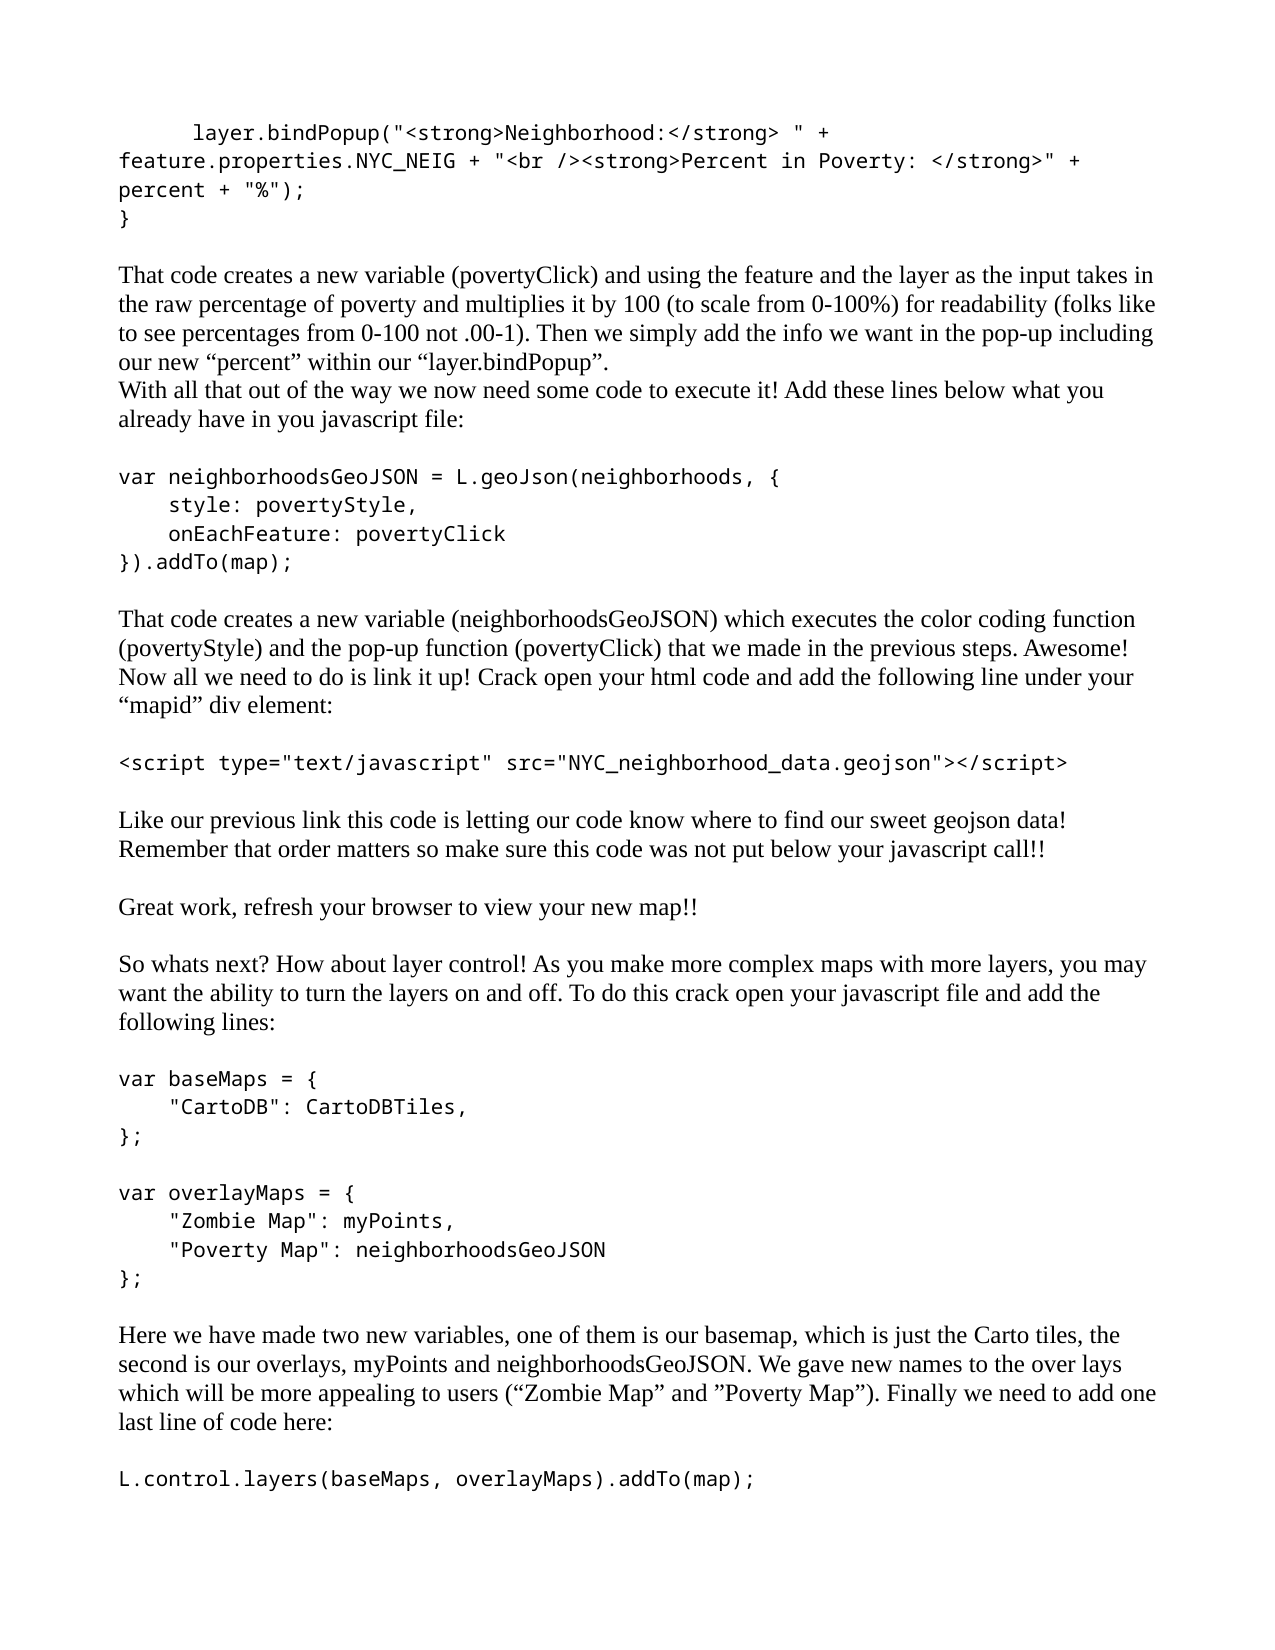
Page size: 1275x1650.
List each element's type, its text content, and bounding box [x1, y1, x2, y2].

text style: povertyStyle, [118, 490, 1157, 519]
text }; [118, 1121, 1157, 1149]
text Like our previous link this code is letting our code know where to find our sweet geojson data! Remember that order matters so make sure this code was not put below your javascript call!! [118, 805, 1157, 863]
text } [118, 203, 1157, 232]
text var overlayMaps = { [118, 1178, 1157, 1206]
text }).addTo(map); [118, 547, 1157, 576]
text That code creates a new variable (povertyClick) and using the feature and the layer as the input takes in the raw percentage of poverty and multiplies it by 100 (to scale from 0-100%) for readability (folks like to see percentages from 0-100 not .00-1). Then we simply add the info we want in the pop-up including our new “percent” within our “layer.bindPopup”. [118, 261, 1157, 376]
text var neighborhoodsGeoJSON = L.geoJson(neighborhoods, { [118, 462, 1157, 490]
text Great work, refresh your browser to view your new map!! [118, 892, 1157, 920]
text Here we have made two new variables, one of them is our basemap, which is just the Carto tiles, the second is our overlays, myPoints and neighborhoodsGeoJSON. We gave new names to the over lays which will be more appealing to users (“Zombie Map” and ”Poverty Map”). Finally we need to add one last line of code here: [118, 1320, 1157, 1435]
text So whats next? How about layer control! As you make more complex maps with more layers, you may want the ability to turn the layers on and off. To do this crack open your javascript file and add the following lines: [118, 949, 1157, 1035]
text layer.bindPopup("<strong>Neighborhood:</strong> " + feature.properties.NYC_NEIG + "<br /><strong>Percent in Poverty: </strong>" + percent + "%"); [118, 118, 1157, 203]
text "Zombie Map": myPoints, [118, 1206, 1157, 1235]
text "Poverty Map": neighborhoodsGeoJSON [118, 1235, 1157, 1263]
text With all that out of the way we now need some code to execute it! Add these lines below what you already have in you javascript file: [118, 376, 1157, 433]
text }; [118, 1263, 1157, 1292]
text "CartoDB": CartoDBTiles, [118, 1092, 1157, 1121]
text <script type="text/javascript" src="NYC_neighborhood_data.geojson"></script> [118, 748, 1157, 777]
text onEachFeature: povertyClick [118, 519, 1157, 547]
text L.control.layers(baseMaps, overlayMaps).addTo(map); [118, 1464, 1157, 1492]
text var baseMaps = { [118, 1064, 1157, 1092]
text That code creates a new variable (neighborhoodsGeoJSON) which executes the color coding function (povertyStyle) and the pop-up function (povertyClick) that we made in the previous steps. Awesome! Now all we need to do is link it up! Crack open your html code and add the following line under your “mapid” div element: [118, 604, 1157, 719]
